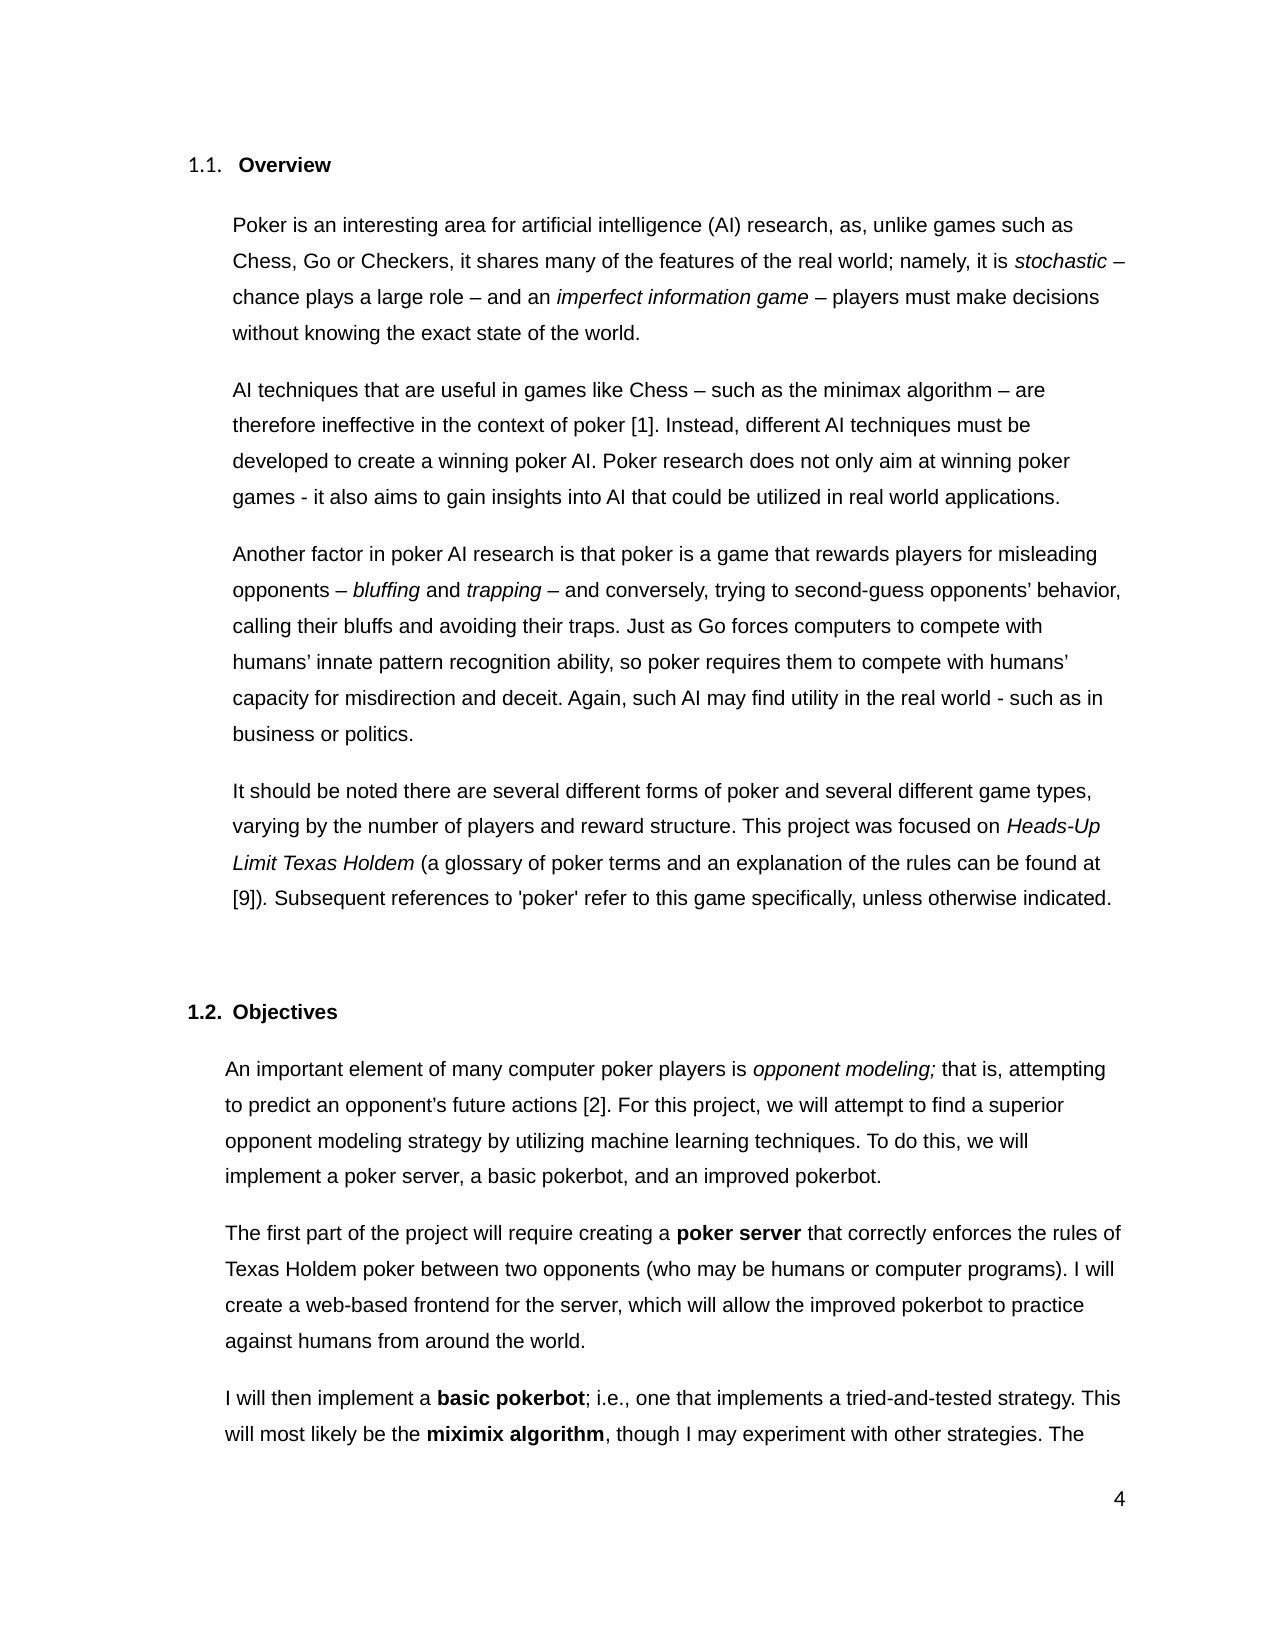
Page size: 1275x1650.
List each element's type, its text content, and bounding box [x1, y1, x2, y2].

text I will then implement a basic pokerbot; i.e., one that implements a tried-and-tested strategy. This will most likely be the miximix algorithm, though I may experiment with other strategies. The [225, 1386, 1125, 1446]
text An important element of many computer poker players is opponent modeling; that is, attempting to predict an opponent’s future actions [2]. For this project, we will attempt to find a superior opponent modeling strategy by utilizing machine learning techniques. To do this, we will implement a poker server, a basic pokerbot, and an improved pokerbot. [225, 1057, 1125, 1188]
list Overview [187, 150, 1125, 178]
list AI techniques that are useful in games like Chess – such as the minimax algorithm – are therefore ineffective in the context of poker [1]. Instead, different AI techniques must be developed to create a winning poker AI. Poker research does not only aim at winning poker games - it also aims to gain insights into AI that could be utilized in real world applications. [232, 377, 1125, 509]
list Another factor in poker AI research is that poker is a game that rewards players for misleading opponents – bluffing and trapping – and conversely, trying to second-guess opponents’ behavior, calling their bluffs and avoiding their traps. Just as Go forces computers to compete with humans’ innate pattern recognition ability, so poker requires them to compete with humans’ capacity for misdirection and deceit. Again, such AI may find utility in the real world - such as in business or politics. [232, 542, 1125, 746]
list It should be noted there are several different forms of poker and several different game types, varying by the number of players and reward structure. This project was focused on Heads-Up Limit Texas Holdem (a glossary of poker terms and an explanation of the rules can be found at [9]). Subsequent references to 'poker' refer to this game specifically, unless otherwise indicated. [232, 778, 1125, 910]
text The first part of the project will require creating a poker server that correctly enforces the rules of Texas Holdem poker between two opponents (who may be humans or computer programs). I will create a web-based frontend for the server, which will allow the improved pokerbot to practice against humans from around the world. [225, 1221, 1125, 1353]
list Objectives [187, 1000, 1125, 1024]
list Poker is an interesting area for artificial intelligence (AI) research, as, unlike games such as Chess, Go or Checkers, it shares many of the features of the real world; namely, it is stochastic – chance plays a large role – and an imperfect information game – players must make decisions without knowing the exact state of the world. [232, 213, 1125, 344]
